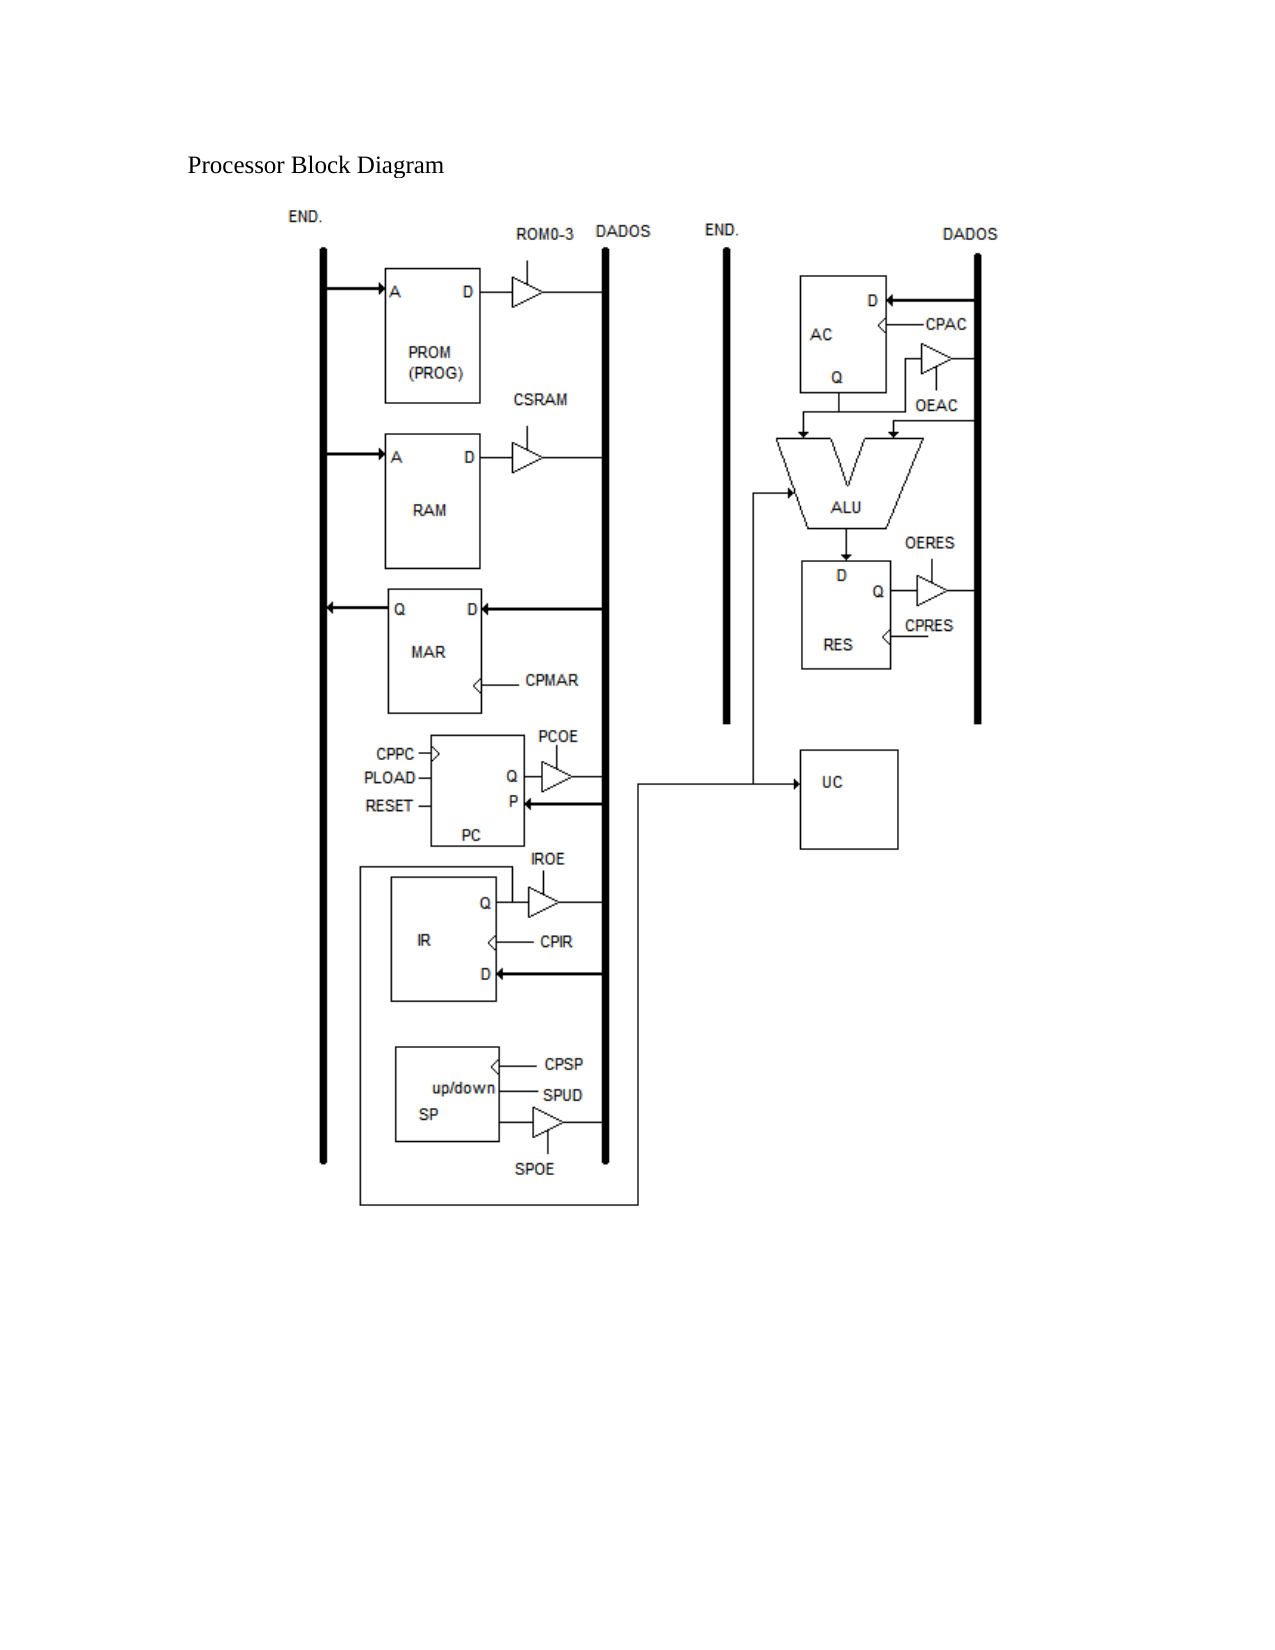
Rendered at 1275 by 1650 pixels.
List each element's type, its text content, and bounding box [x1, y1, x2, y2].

picture [187, 178, 1088, 1240]
text Processor Block Diagram [187, 150, 1087, 178]
